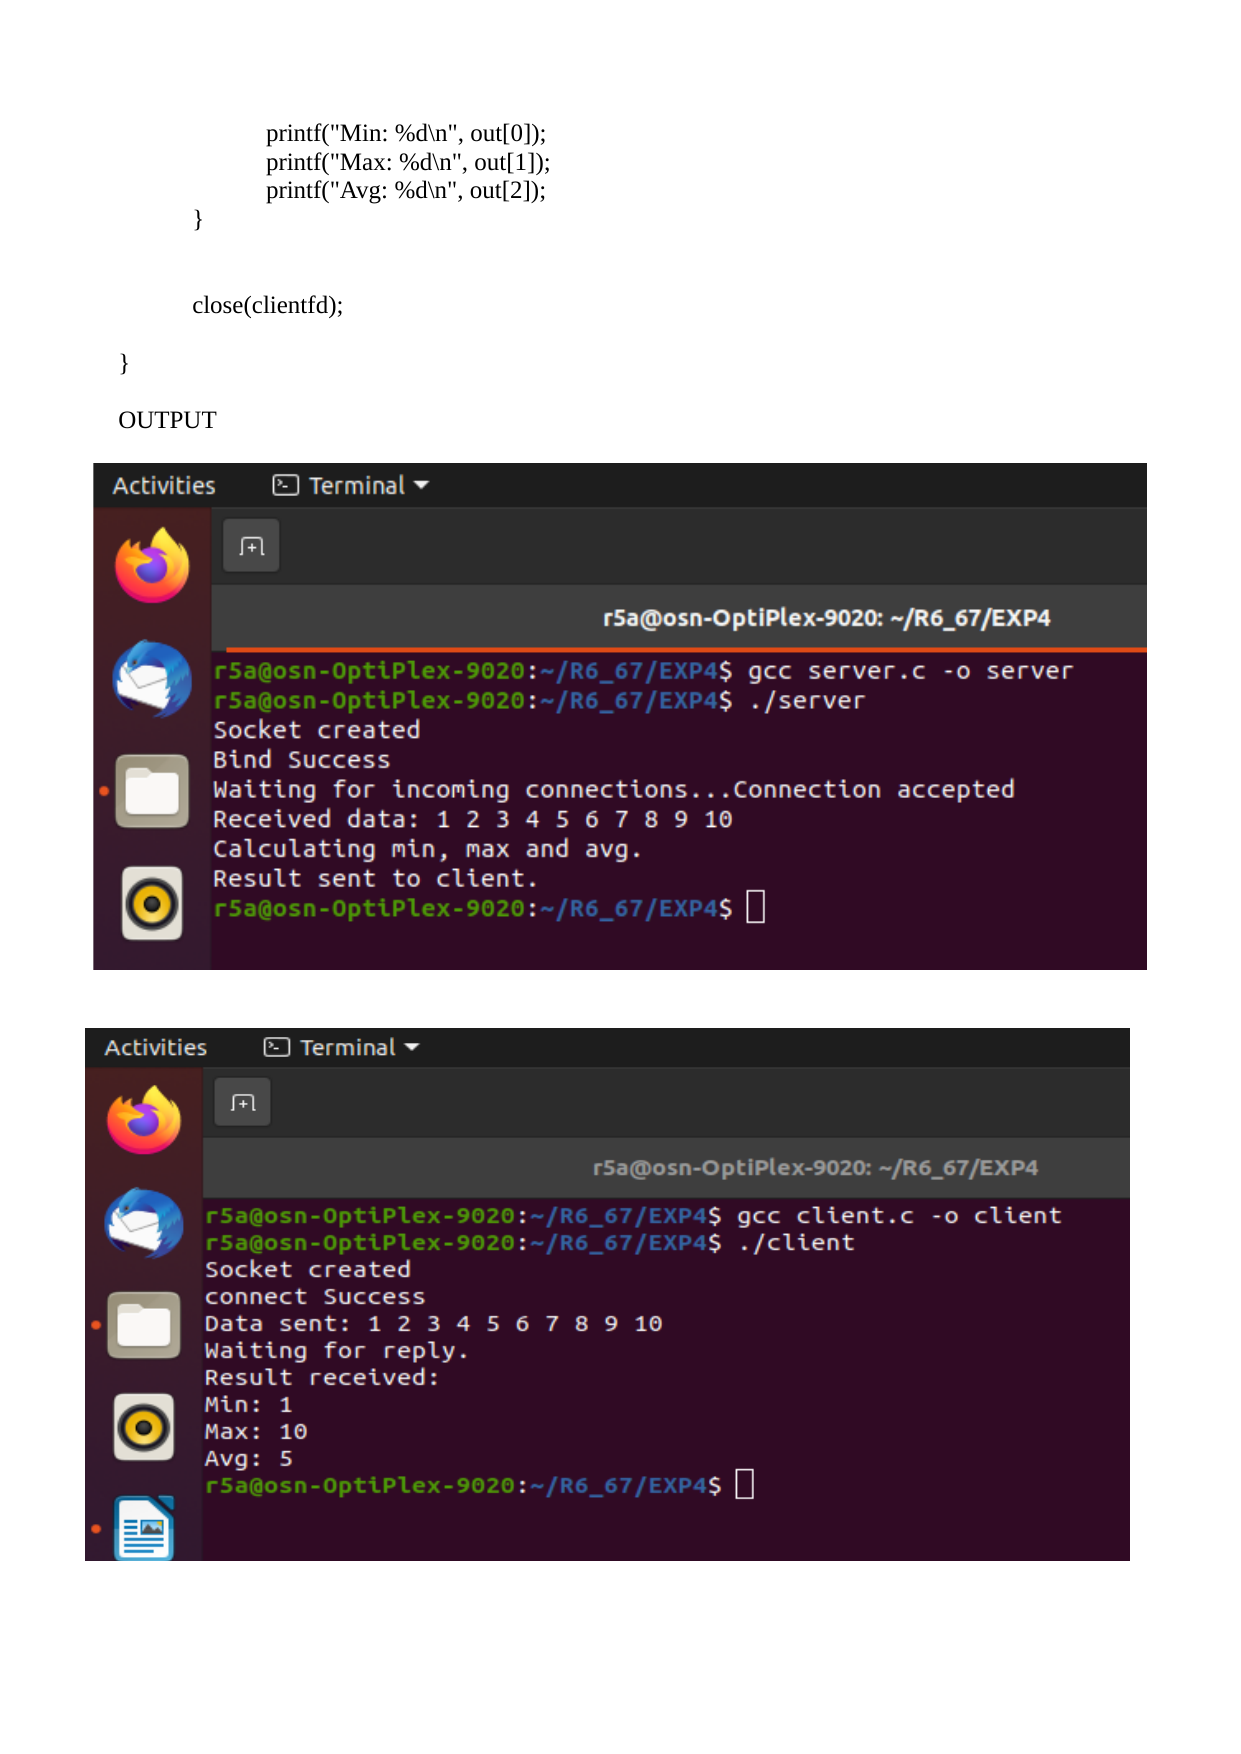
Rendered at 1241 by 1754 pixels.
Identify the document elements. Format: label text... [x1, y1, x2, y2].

text OUTPUT [118, 406, 1122, 434]
text printf("Max: %d\n", out[1]); [118, 147, 1122, 176]
text close(clientfd); [118, 291, 1122, 319]
text printf("Avg: %d\n", out[2]); [118, 176, 1122, 204]
text } [118, 348, 1122, 377]
text printf("Min: %d\n", out[0]); [118, 118, 1122, 147]
text } [118, 204, 1122, 233]
